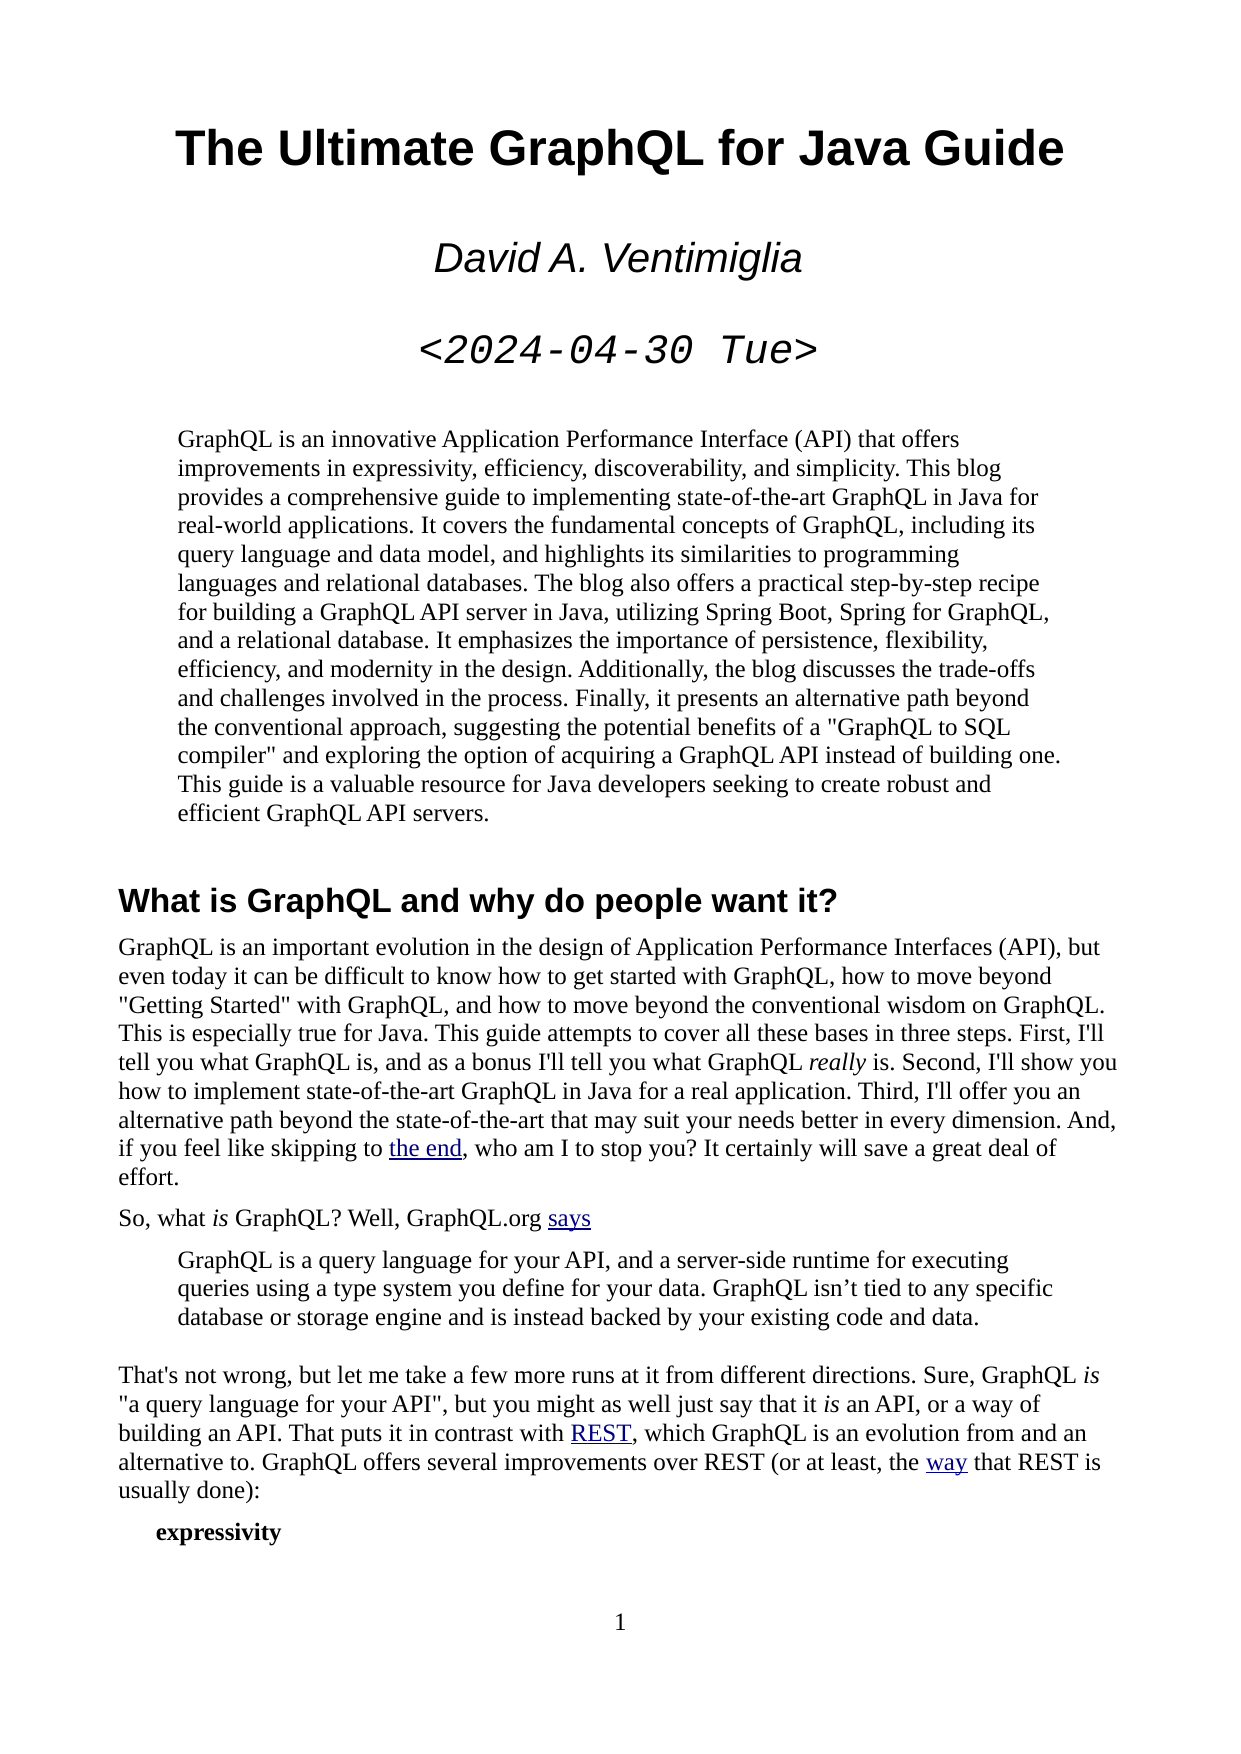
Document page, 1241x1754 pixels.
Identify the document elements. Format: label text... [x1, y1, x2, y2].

subtitle <2024-04-30 Tue> [118, 329, 1122, 376]
title The Ultimate GraphQL for Java Guide [118, 118, 1122, 176]
text GraphQL is an innovative Application Performance Interface (API) that offers improvements in expressivity, efficiency, discoverability, and simplicity. This blog provides a comprehensive guide to implementing state-of-the-art GraphQL in Java for real-world applications. It covers the fundamental concepts of GraphQL, including its query language and data model, and highlights its similarities to programming languages and relational databases. The blog also offers a practical step-by-step recipe for building a GraphQL API server in Java, utilizing Spring Boot, Spring for GraphQL, and a relational database. It emphasizes the importance of persistence, flexibility, efficiency, and modernity in the design. Additionally, the blog discusses the trade-offs and challenges involved in the process. Finally, it presents an alternative path beyond the conventional approach, suggesting the potential benefits of a "GraphQL to SQL compiler" and exploring the option of acquiring a GraphQL API instead of building one. This guide is a valuable resource for Java developers seeking to create robust and efficient GraphQL API servers. [177, 424, 1063, 827]
text That's not wrong, but let me take a few more runs at it from different directions. Sure, GraphQL is "a query language for your API", but you might as well just say that it is an API, or a way of building an API. That puts it in contrast with REST, which GraphQL is an evolution from and an alternative to. GraphQL offers several improvements over REST (or at least, the way that REST is usually done): [118, 1360, 1122, 1504]
subtitle David A. Ventimiglia [118, 233, 1122, 281]
text So, what is GraphQL? Well, GraphQL.org says [118, 1203, 1122, 1232]
text GraphQL is a query language for your API, and a server-side runtime for executing queries using a type system you define for your data. GraphQL isn’t tied to any specific database or storage engine and is instead backed by your existing code and data. [177, 1245, 1063, 1331]
list expressivity [118, 1517, 1122, 1545]
text GraphQL is an important evolution in the design of Application Performance Interfaces (API), but even today it can be difficult to know how to get started with GraphQL, how to move beyond "Getting Started" with GraphQL, and how to move beyond the conventional wisdom on GraphQL. This is especially true for Java. This guide attempts to cover all these bases in three steps. First, I'll tell you what GraphQL is, and as a bonus I'll tell you what GraphQL really is. Second, I'll show you how to implement state-of-the-art GraphQL in Java for a real application. Third, I'll offer you an alternative path beyond the state-of-the-art that may suit your needs better in every dimension. And, if you feel like skipping to the end, who am I to stop you? It certainly will save a great deal of effort. [118, 932, 1122, 1191]
subtitle What is GraphQL and why do people want it? [118, 881, 1122, 920]
